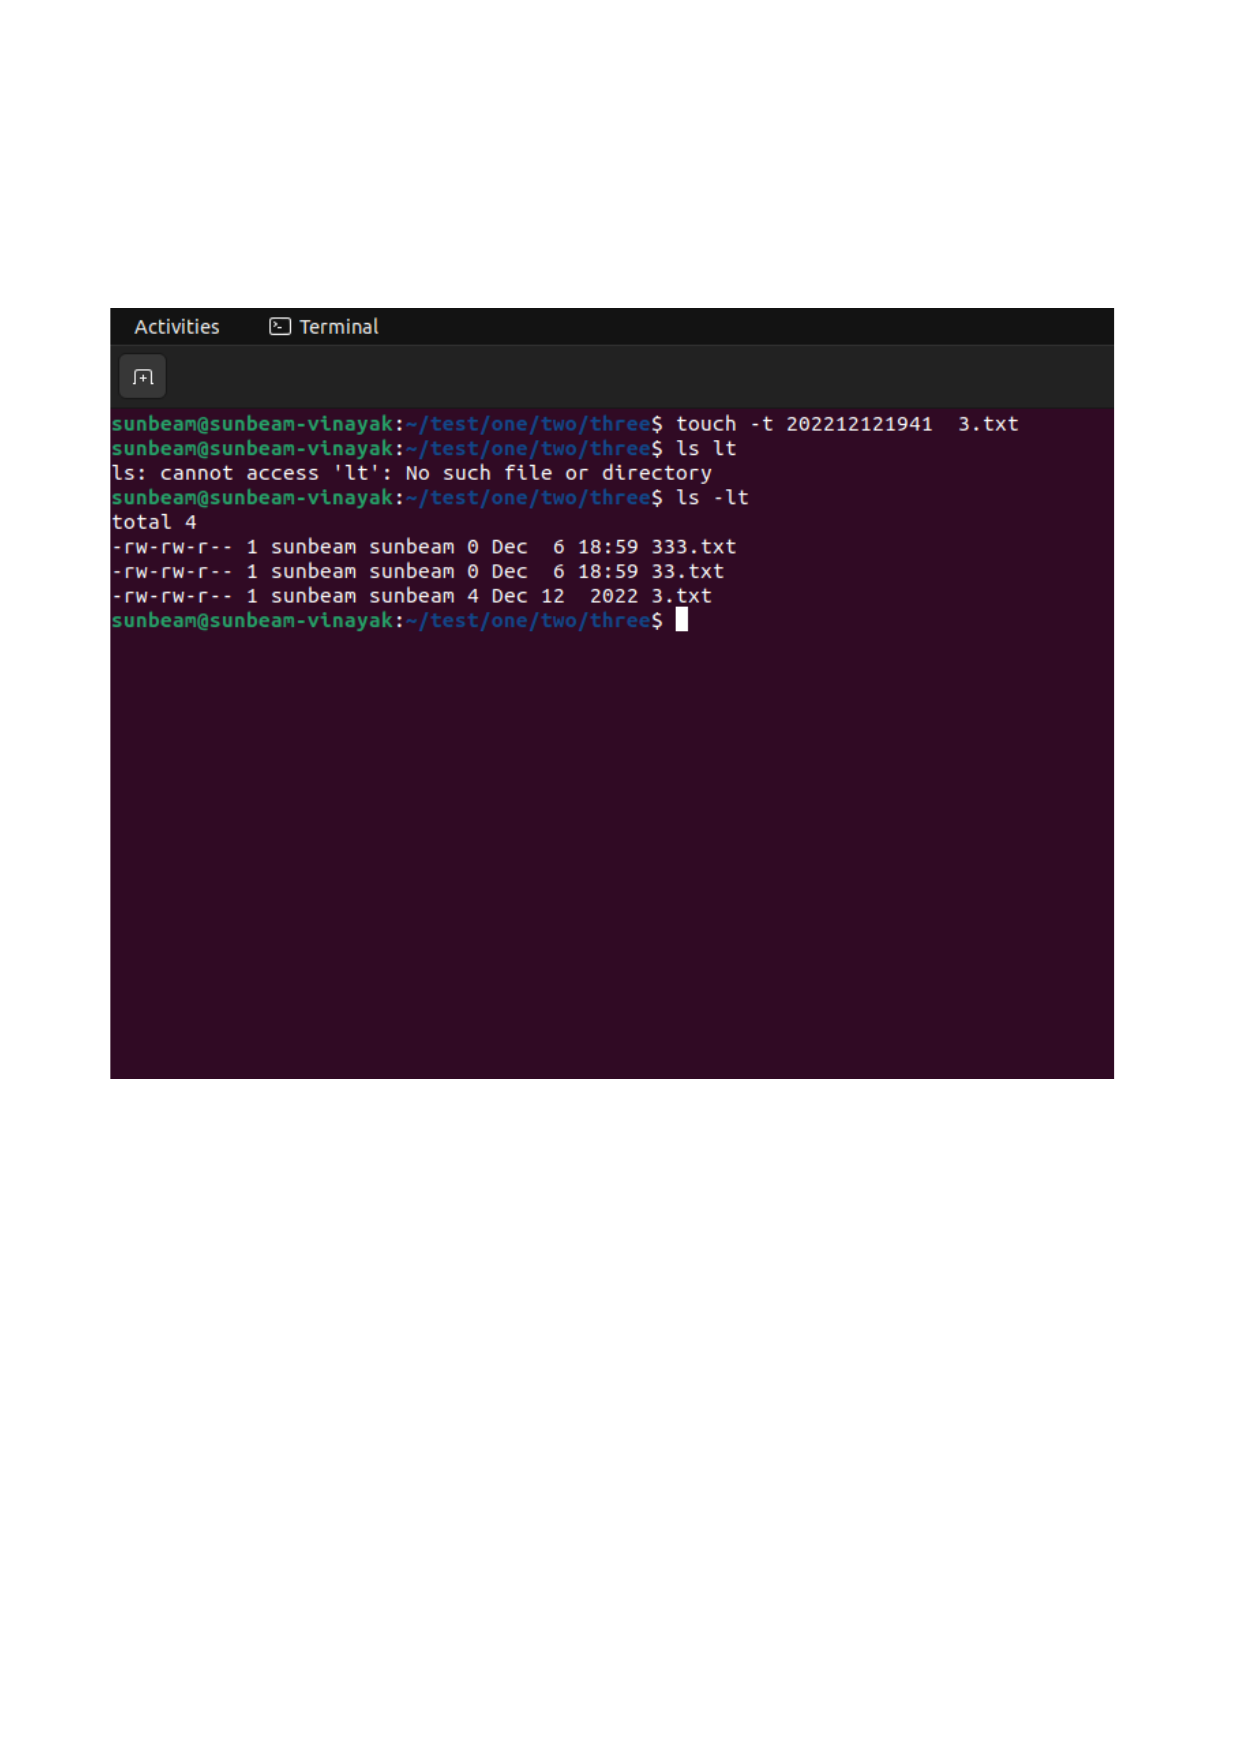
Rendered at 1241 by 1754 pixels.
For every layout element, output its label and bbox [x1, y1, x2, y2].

picture [110, 308, 1115, 1079]
